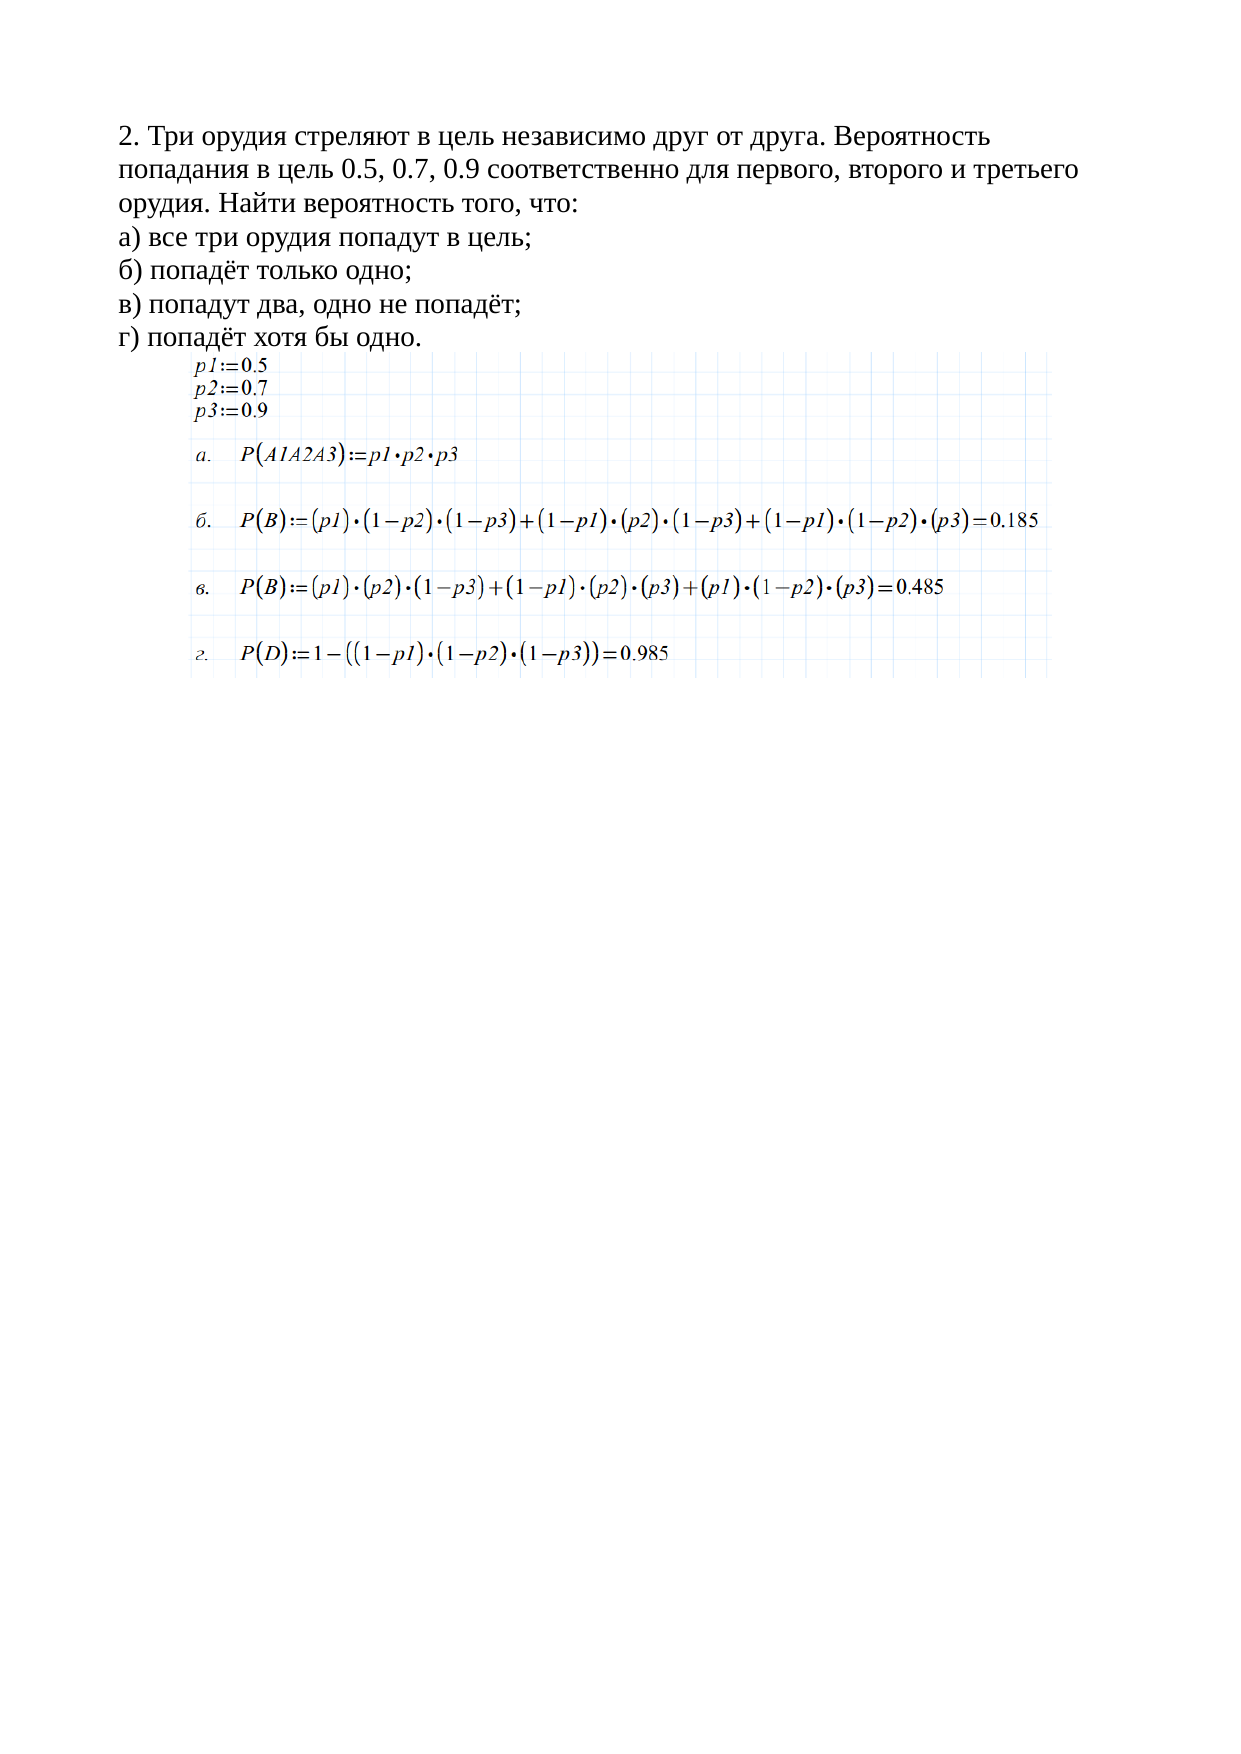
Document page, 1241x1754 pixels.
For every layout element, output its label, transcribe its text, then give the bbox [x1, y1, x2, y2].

text в) попадут два, одно не попадёт; [118, 286, 1122, 319]
text орудия. Найти вероятность того, что: [118, 185, 1122, 219]
text б) попадёт только одно; [118, 252, 1122, 286]
text а) все три орудия попадут в цель; [118, 219, 1122, 252]
text 2. Три орудия стреляют в цель независимо друг от друга. Вероятность [118, 118, 1122, 152]
text г) попадёт хотя бы одно. [118, 319, 1122, 353]
text попадания в цель 0.5, 0.7, 0.9 соответственно для первого, второго и третьего [118, 152, 1122, 185]
picture [188, 352, 1052, 678]
